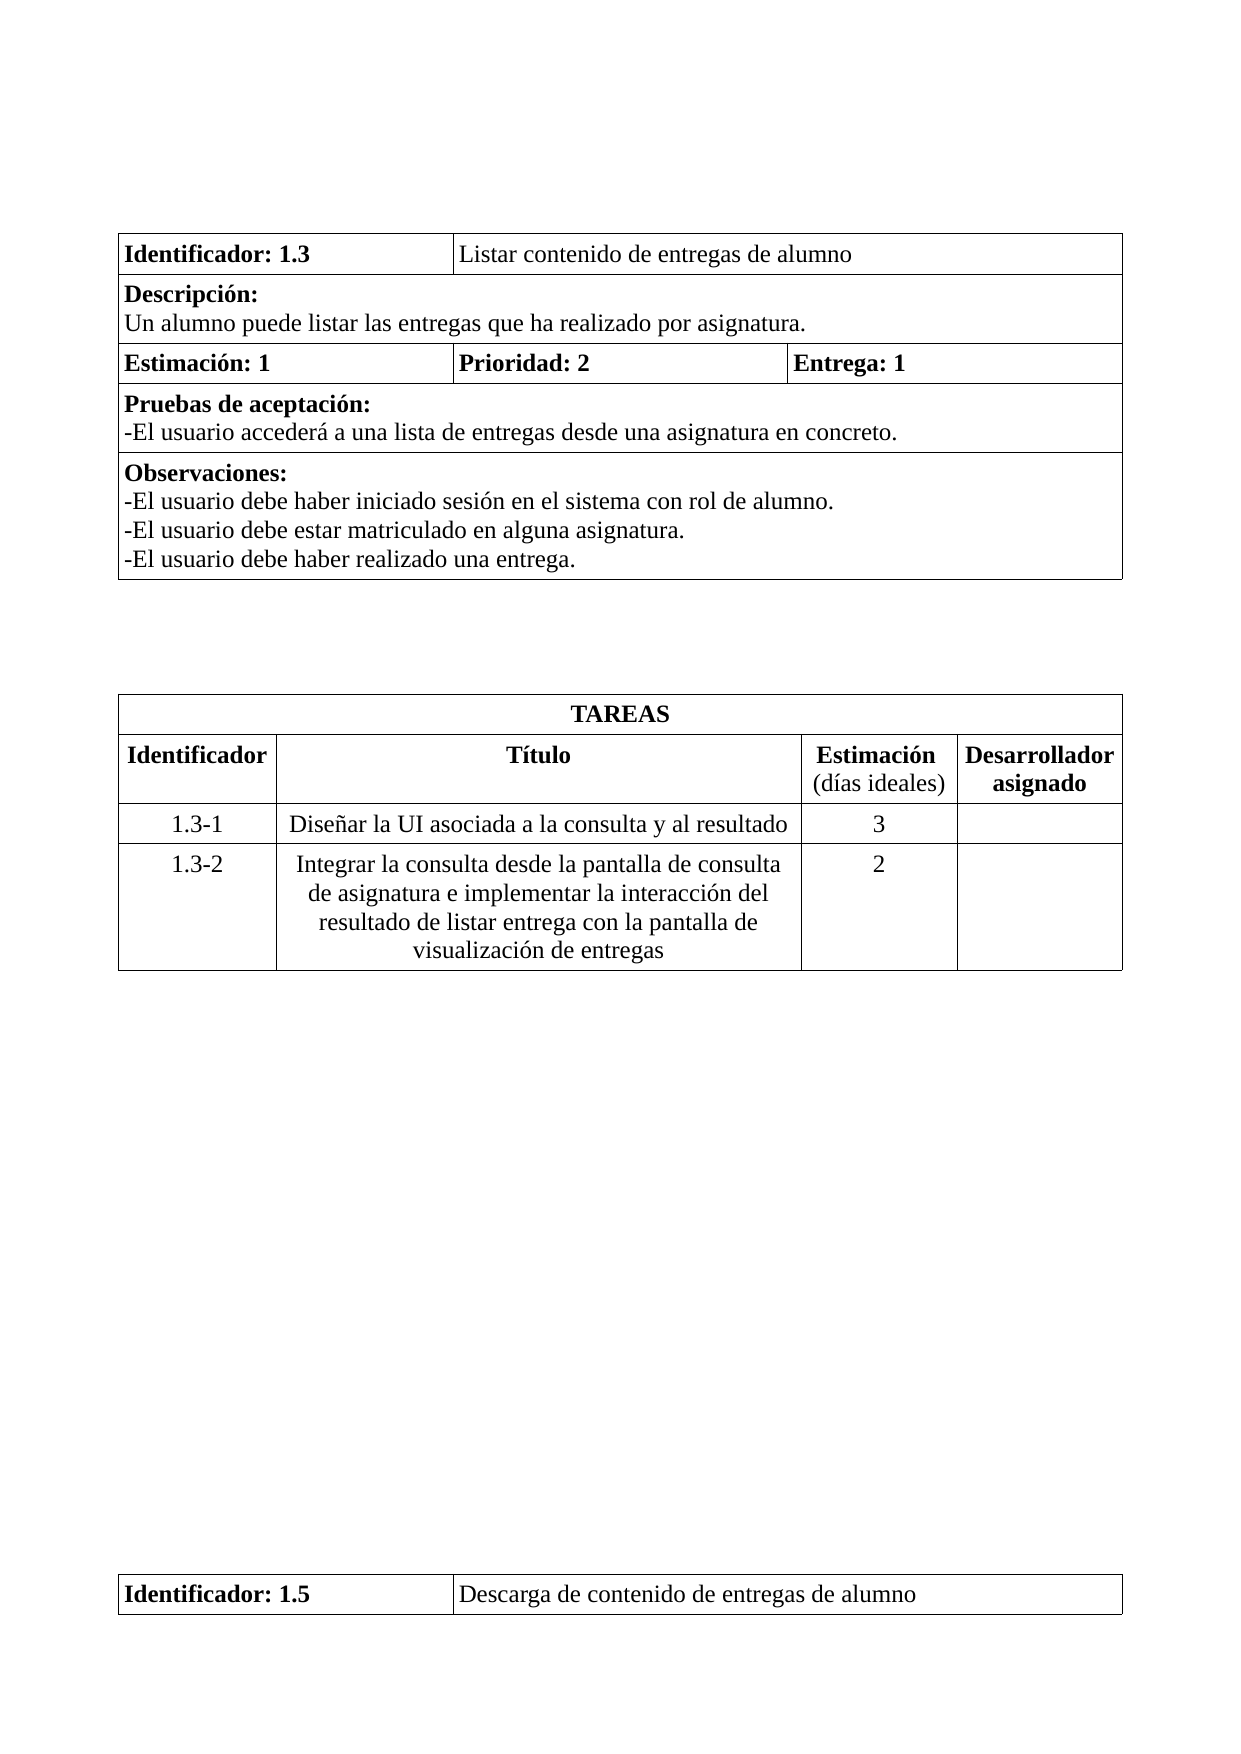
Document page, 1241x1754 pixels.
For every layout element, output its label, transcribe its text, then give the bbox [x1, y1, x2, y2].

table_header Identificador: 1.5 [119, 1575, 453, 1614]
table_cell Entrega: 1 [788, 344, 1122, 383]
table_cell 1.3-1 [119, 804, 276, 843]
table_cell Identificador [119, 735, 276, 803]
table_cell Diseñar la UI asociada a la consulta y al resultado [277, 804, 801, 843]
table_header Listar contenido de entregas de alumno [454, 234, 1122, 273]
table_cell Desarrollador asignado [958, 735, 1122, 803]
table_cell 3 [802, 804, 957, 843]
table_header Descarga de contenido de entregas de alumno [454, 1575, 1122, 1614]
table_cell Observaciones: -El usuario debe haber iniciado sesión en el sistema con rol de alumno. -El usuario debe estar matriculado en alguna asignatura. -El usuario debe haber realizado una entrega. [119, 453, 1122, 578]
table_cell Integrar la consulta desde la pantalla de consulta de asignatura e implementar la interacción del resultado de listar entrega con la pantalla de visualización de entregas [277, 844, 801, 970]
table_cell Estimación: 1 [119, 344, 453, 383]
table_header TAREAS [119, 695, 1122, 734]
table_cell Descripción: Un alumno puede listar las entregas que ha realizado por asignatura. [119, 275, 1122, 342]
table_cell Prioridad: 2 [454, 344, 787, 383]
table_cell Título [277, 735, 801, 803]
table_header Identificador: 1.3 [119, 234, 453, 273]
table_cell Pruebas de aceptación: -El usuario accederá a una lista de entregas desde una asignatura en concreto. [119, 384, 1122, 452]
table_cell 2 [802, 844, 957, 970]
table_cell [958, 804, 1122, 843]
table_cell [958, 844, 1122, 970]
table_cell Estimación (días ideales) [802, 735, 957, 803]
table_cell 1.3-2 [119, 844, 276, 970]
